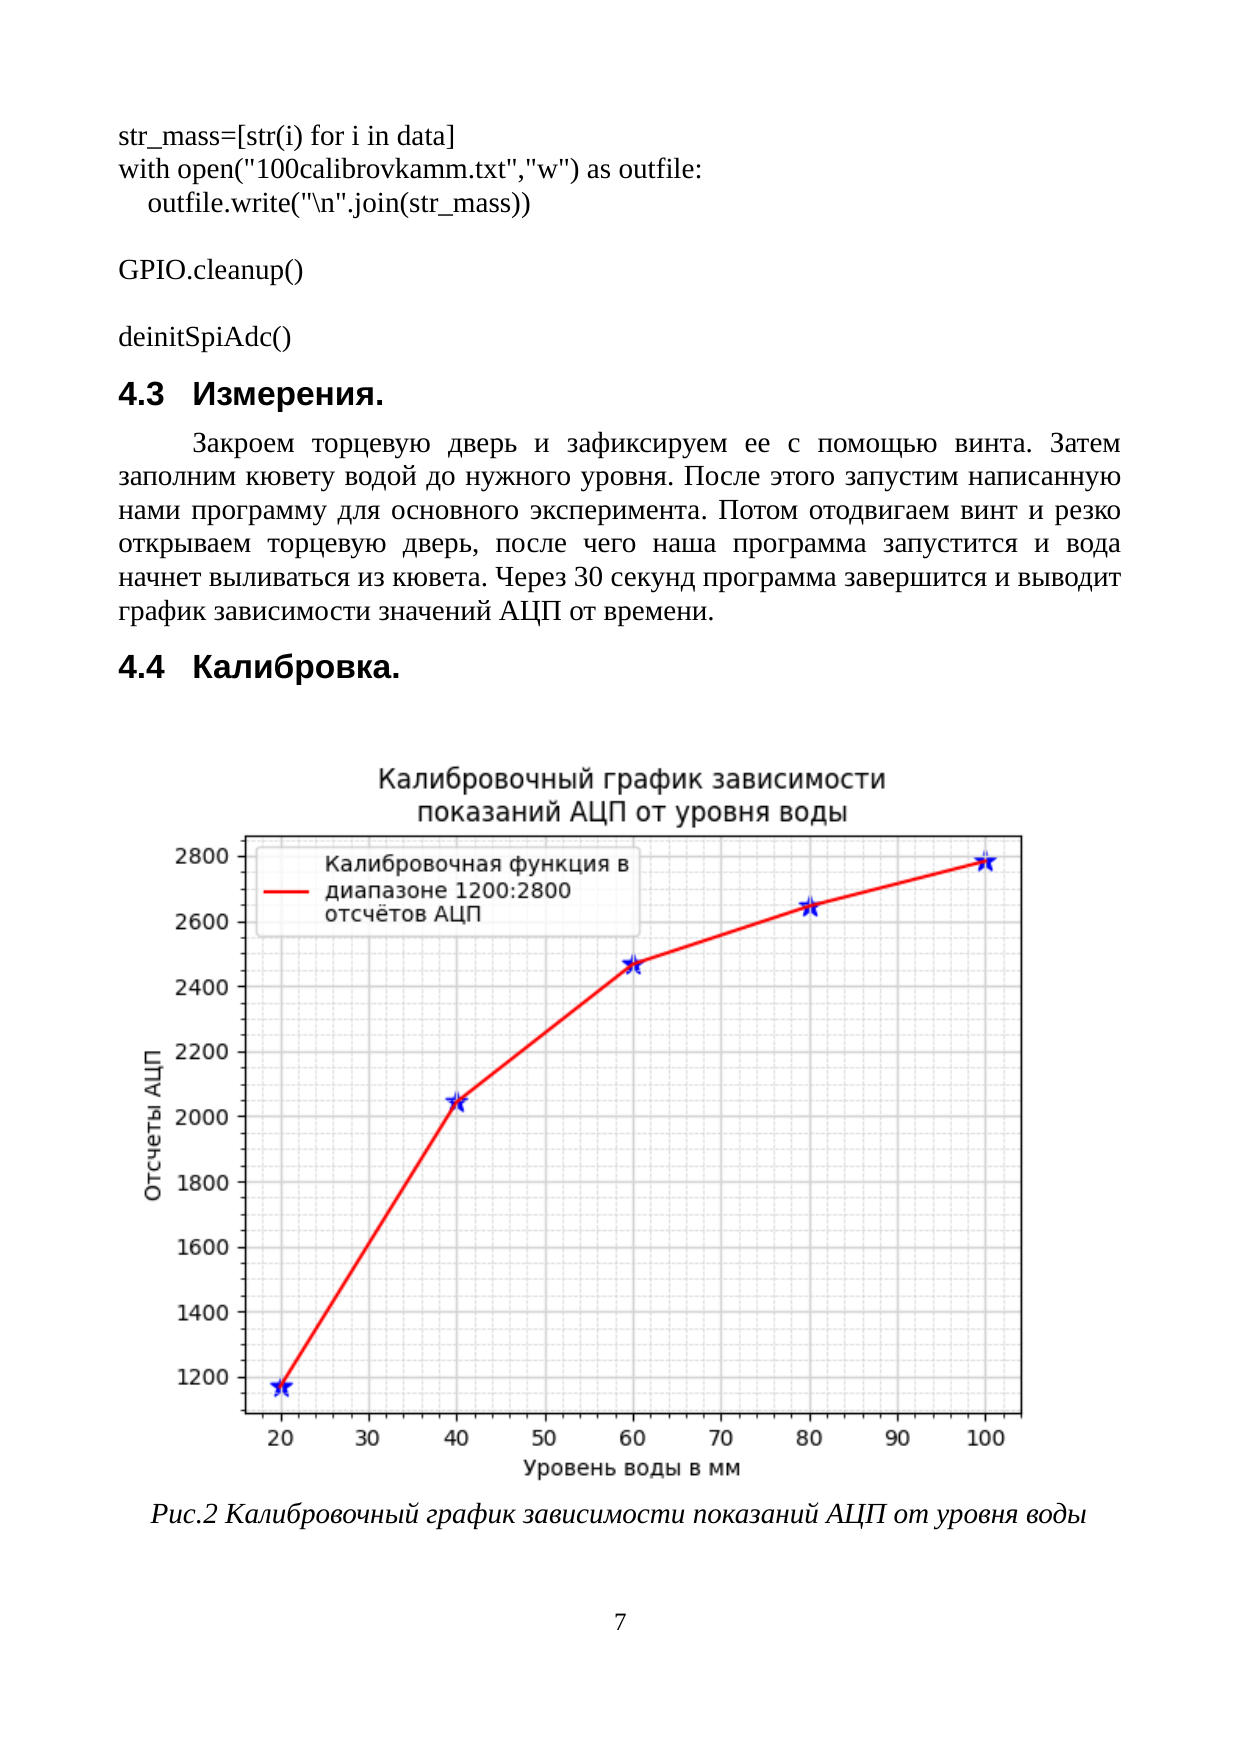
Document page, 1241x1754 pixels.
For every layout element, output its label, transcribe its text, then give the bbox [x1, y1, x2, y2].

picture [120, 745, 1121, 1496]
subtitle Измерения. [118, 374, 1122, 412]
text Рис.2 Калибровочный график зависимости показаний АЦП от уровня воды [118, 746, 1122, 1529]
text GPIO.cleanup() [118, 252, 1122, 286]
subtitle Калибровка. [118, 647, 1122, 686]
text str_mass=[str(i) for i in data] [118, 118, 1122, 152]
text outfile.write("\n".join(str_mass)) [118, 185, 1122, 219]
text with open("100calibrovkamm.txt","w") as outfile: [118, 152, 1122, 185]
text deinitSpiAdc() [118, 319, 1122, 353]
text Закроем торцевую дверь и зафиксируем ее с помощью винта. Затем заполним кювету водой до нужного уровня. После этого запустим написанную нами программу для основного эксперимента. Потом отодвигаем винт и резко открываем торцевую дверь, после чего наша программа запустится и вода начнет выливаться из кювета. Через 30 секунд программа завершится и выводит график зависимости значений АЦП от времени. [118, 425, 1122, 626]
